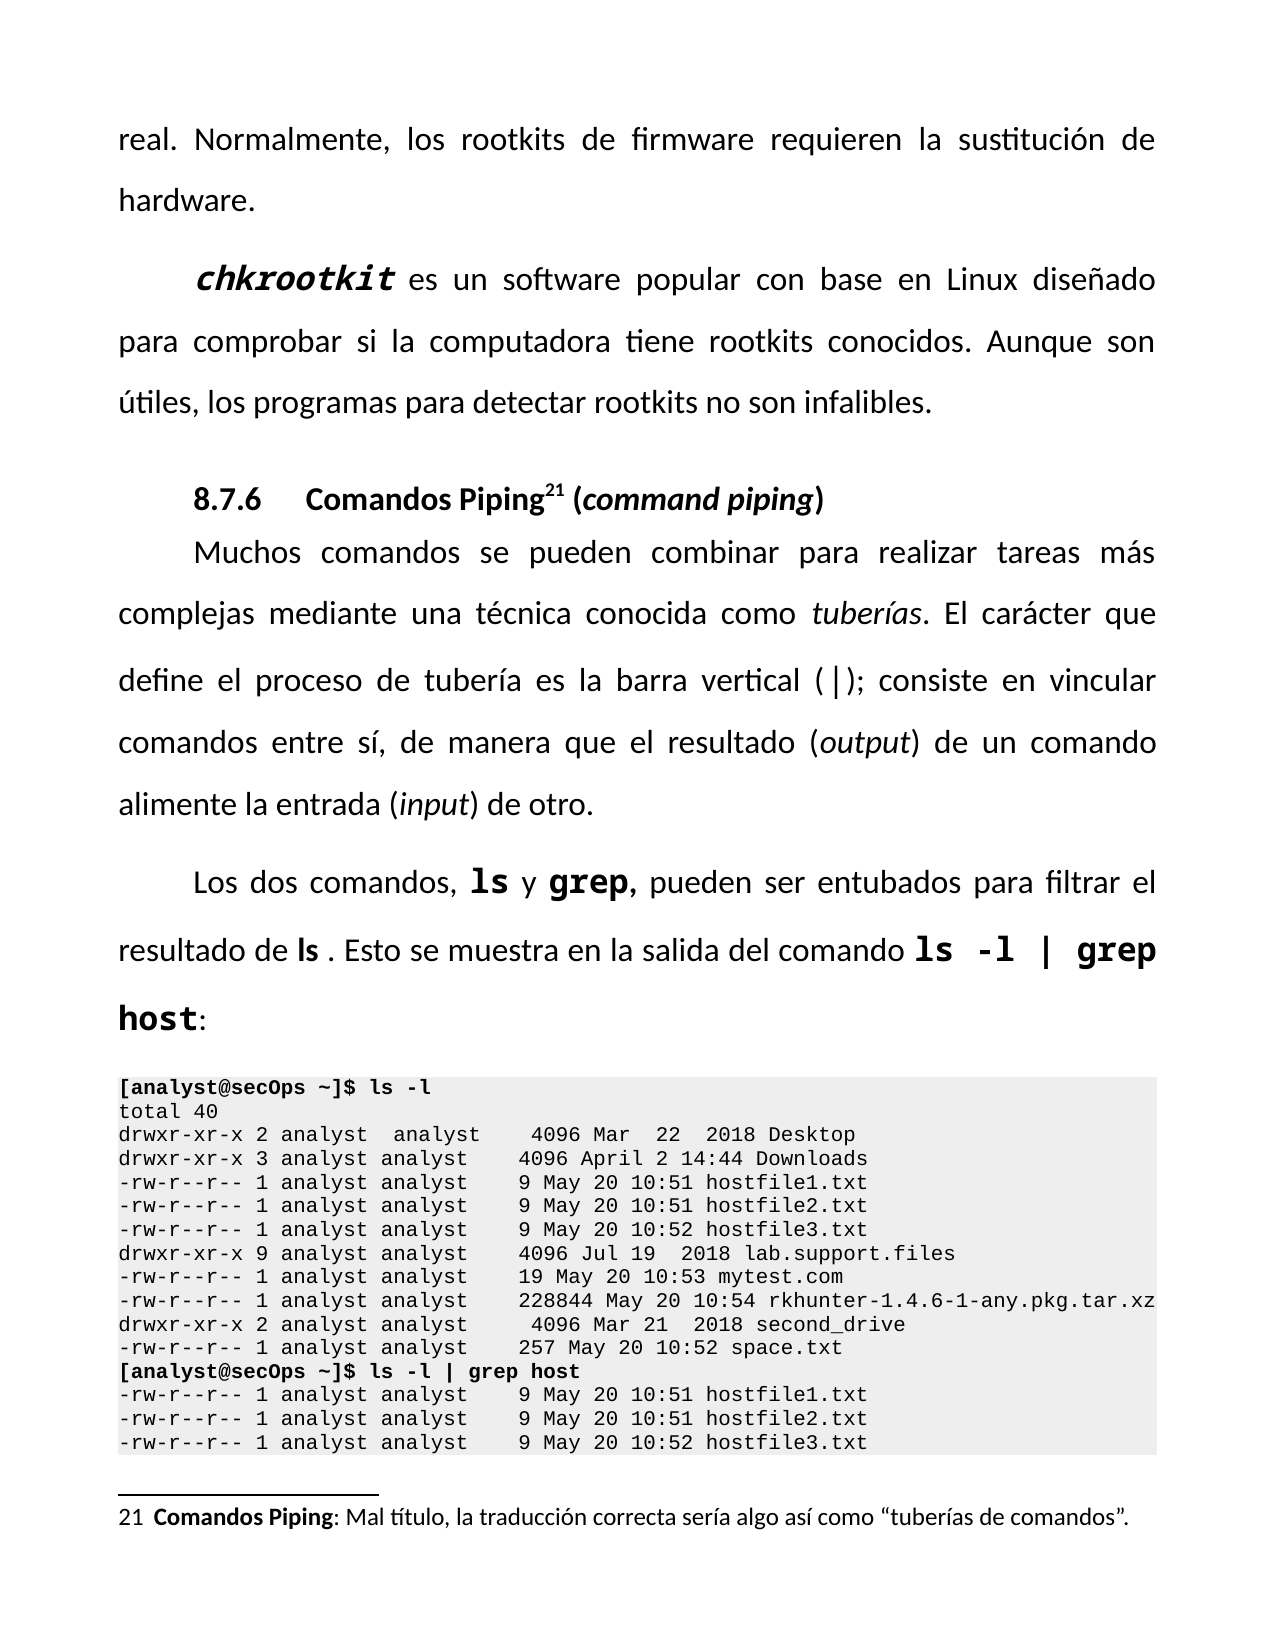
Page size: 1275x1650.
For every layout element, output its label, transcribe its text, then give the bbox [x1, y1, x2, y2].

text -rw-r--r-- 1 analyst analyst 9 May 20 10:52 hostfile3.txt [118, 1432, 1157, 1455]
text -rw-r--r-- 1 analyst analyst 9 May 20 10:51 hostfile2.txt [118, 1195, 1157, 1219]
subtitle Comandos Piping (command piping) [193, 478, 1157, 519]
text -rw-r--r-- 1 analyst analyst 9 May 20 10:51 hostfile1.txt [118, 1172, 1157, 1195]
text chkrootkit es un software popular con base en Linux diseñado para comprobar si la computadora tiene rootkits conocidos. Aunque son útiles, los programas para detectar rootkits no son infalibles. [118, 255, 1157, 422]
text drwxr-xr-x 2 analyst analyst 4096 Mar 21 2018 second_drive [118, 1313, 1157, 1337]
text Los dos comandos, ls y grep, pueden ser entubados para filtrar el resultado de ls . Esto se muestra en la salida del comando ls -l | grep host: [118, 858, 1157, 1040]
text -rw-r--r-- 1 analyst analyst 228844 May 20 10:54 rkhunter-1.4.6-1-any.pkg.tar.xz [118, 1290, 1157, 1313]
text total 40 [118, 1101, 1157, 1124]
text drwxr-xr-x 3 analyst analyst 4096 April 2 14:44 Downloads [118, 1148, 1157, 1172]
text drwxr-xr-x 9 analyst analyst 4096 Jul 19 2018 lab.support.files [118, 1243, 1157, 1266]
text [analyst@secOps ~]$ ls -l | grep host [118, 1361, 1157, 1384]
text real. Normalmente, los rootkits de firmware requieren la sustitución de hardware. [118, 118, 1157, 220]
text -rw-r--r-- 1 analyst analyst 19 May 20 10:53 mytest.com [118, 1266, 1157, 1290]
text -rw-r--r-- 1 analyst analyst 9 May 20 10:51 hostfile2.txt [118, 1408, 1157, 1432]
text Comandos Piping: Mal título, la traducción correcta sería algo así como “tuberías de comandos”. [118, 1501, 1157, 1532]
text -rw-r--r-- 1 analyst analyst 9 May 20 10:51 hostfile1.txt [118, 1384, 1157, 1408]
text Muchos comandos se pueden combinar para realizar tareas más complejas mediante una técnica conocida como tuberías. El carácter que define el proceso de tubería es la barra vertical (|); consiste en vincular comandos entre sí, de manera que el resultado (output) de un comando alimente la entrada (input) de otro. [118, 531, 1157, 823]
text -rw-r--r-- 1 analyst analyst 257 May 20 10:52 space.txt [118, 1337, 1157, 1361]
text -rw-r--r-- 1 analyst analyst 9 May 20 10:52 hostfile3.txt [118, 1219, 1157, 1243]
text [analyst@secOps ~]$ ls -l [118, 1077, 1157, 1101]
text drwxr-xr-x 2 analyst analyst 4096 Mar 22 2018 Desktop [118, 1124, 1157, 1148]
